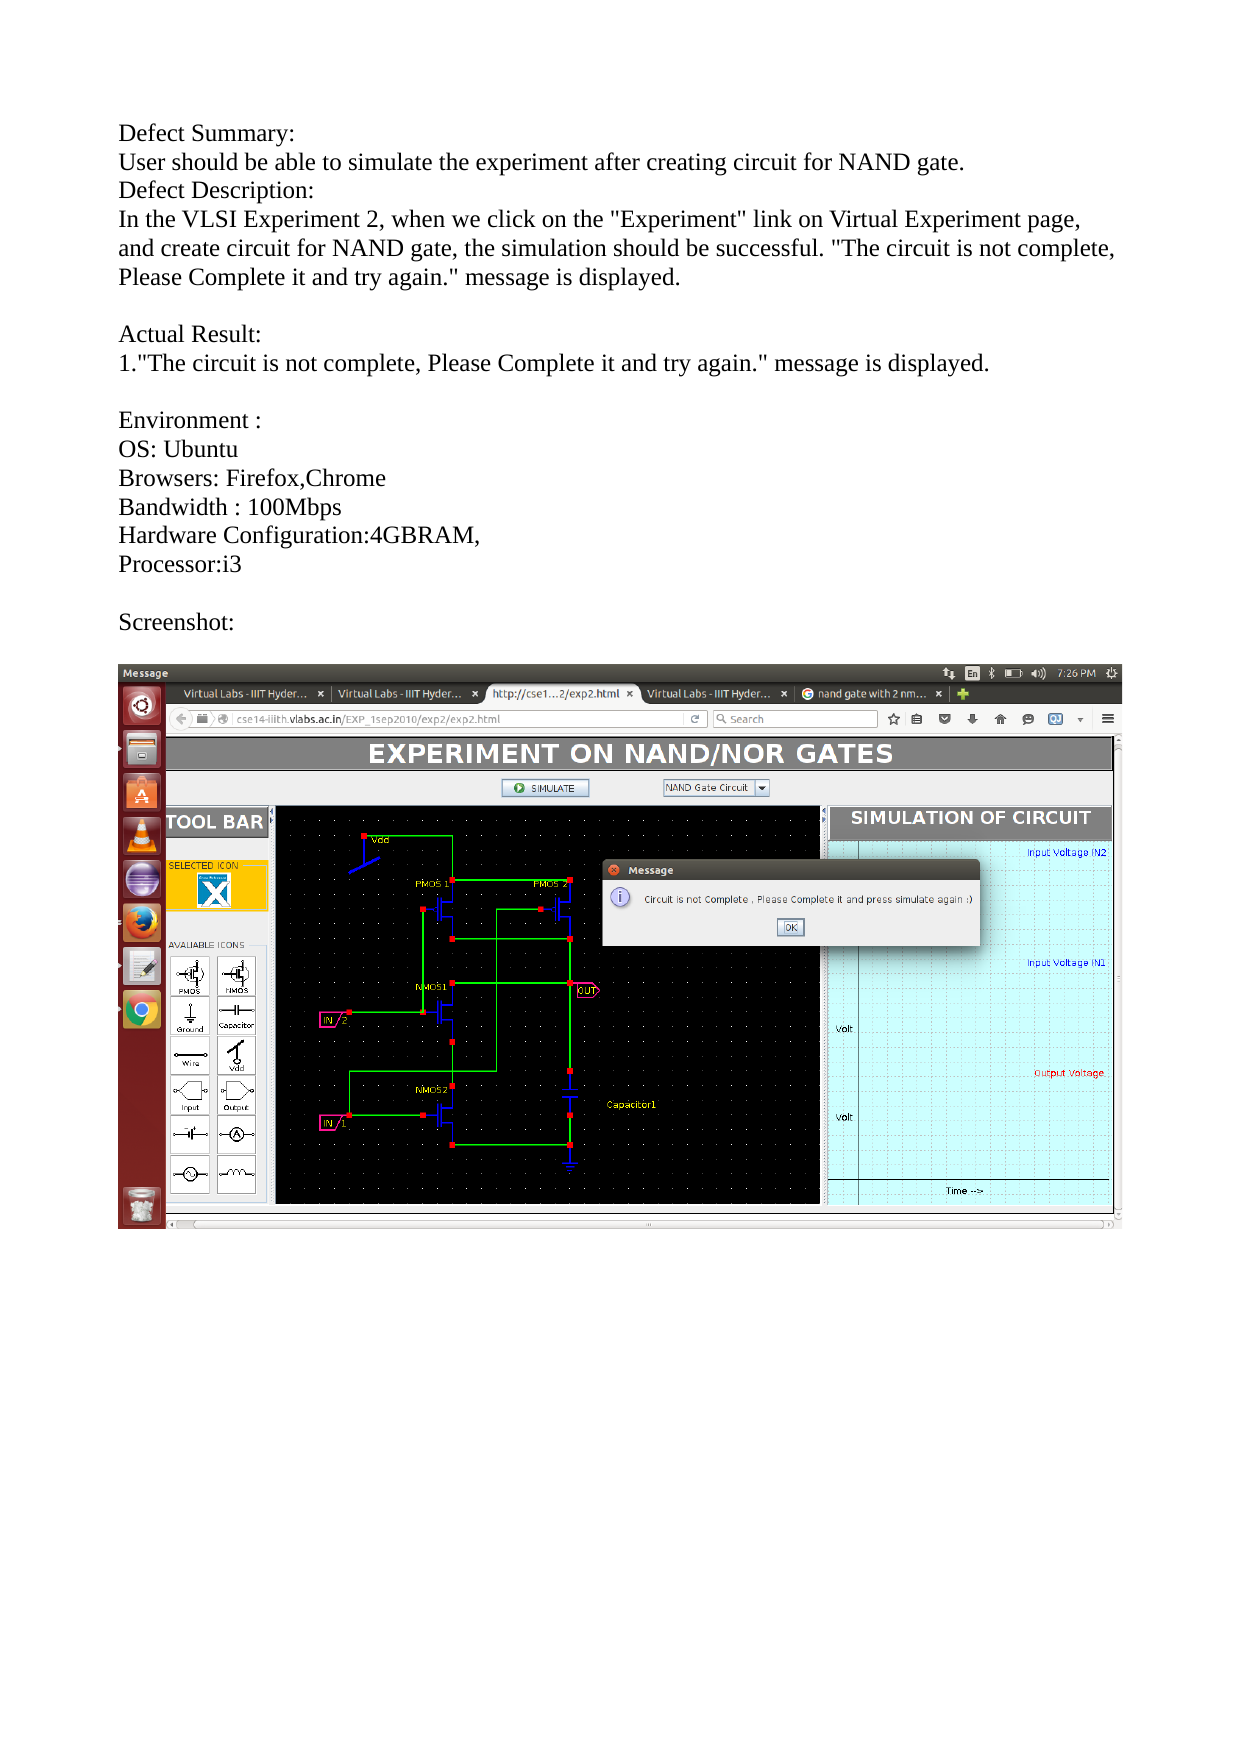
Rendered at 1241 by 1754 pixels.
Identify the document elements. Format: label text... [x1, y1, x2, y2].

text Screenshot: [118, 607, 1122, 636]
text Hardware Configuration:4GBRAM, [118, 521, 1122, 549]
text In the VLSI Experiment 2, when we click on the "Experiment" link on Virtual Experiment page, and create circuit for NAND gate, the simulation should be successful. "The circuit is not complete, Please Complete it and try again." message is displayed. [118, 204, 1122, 291]
text Browsers: Firefox,Chrome [118, 463, 1122, 492]
text OS: Ubuntu [118, 434, 1122, 463]
text Bandwidth : 100Mbps [118, 492, 1122, 521]
text Processor:i3 [118, 549, 1122, 578]
text User should be able to simulate the experiment after creating circuit for NAND gate. [118, 147, 1122, 176]
text Actual Result: [118, 319, 1122, 348]
picture [118, 664, 1123, 1229]
text Environment : [118, 406, 1122, 434]
text 1."The circuit is not complete, Please Complete it and try again." message is displayed. [118, 348, 1122, 377]
text Defect Summary: [118, 118, 1122, 147]
text Defect Description: [118, 176, 1122, 204]
